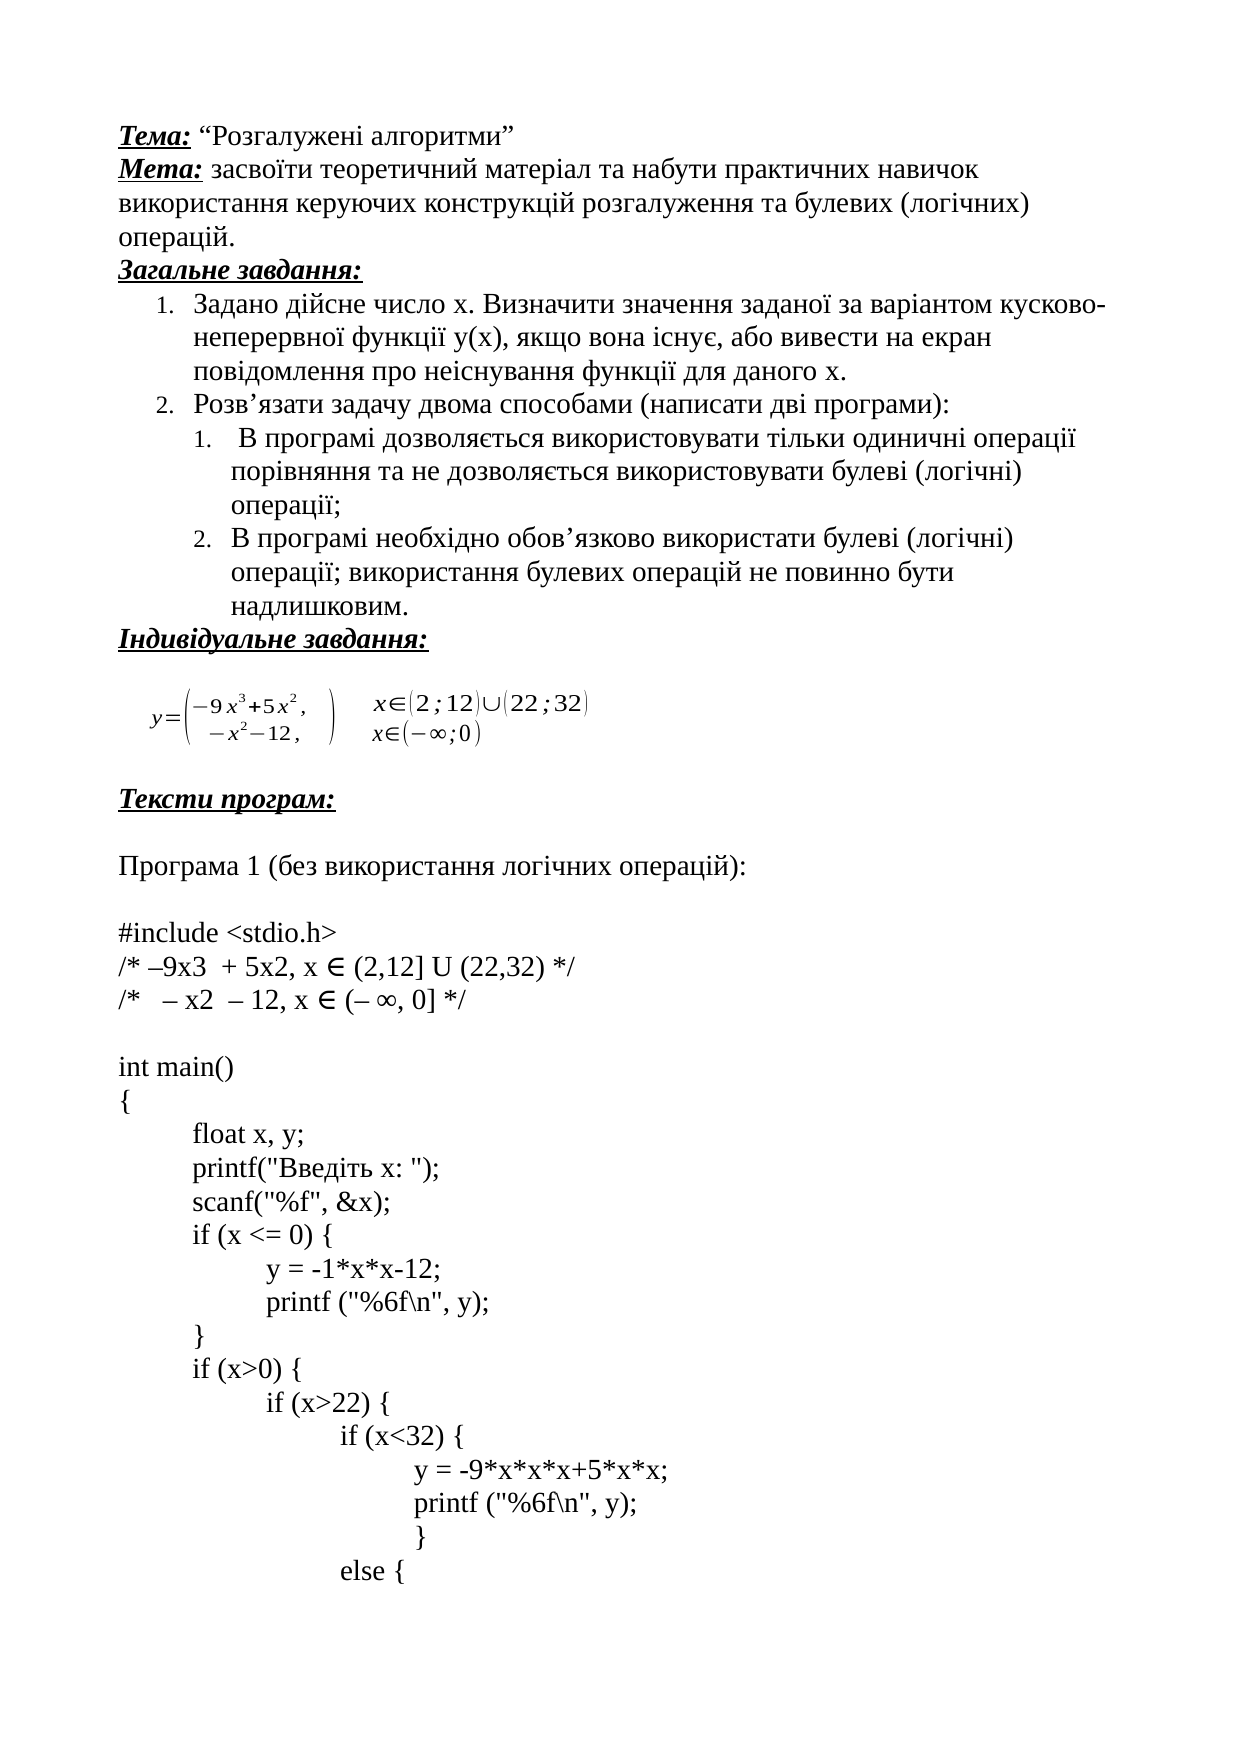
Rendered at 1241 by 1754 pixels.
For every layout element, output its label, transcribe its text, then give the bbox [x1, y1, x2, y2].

text Загальне завдання: [118, 252, 1122, 286]
list В програмі дозволяється використовувати тільки одиничні операції порівняння та не дозволяється використовувати булеві (логічні) операції; [193, 420, 1122, 521]
text printf("Введіть x: "); [118, 1150, 1122, 1184]
text int main() [118, 1049, 1122, 1083]
text else { [118, 1553, 1122, 1586]
list Розв’язати задачу двома способами (написати дві програми): [156, 386, 1122, 420]
text #include <stdio.h> [118, 915, 1122, 949]
text { [118, 1083, 1122, 1117]
text Мета: засвоїти теоретичний матеріал та набути практичних навичок використання керуючих конструкцій розгалуження та булевих (логічних) операцій. [118, 152, 1122, 252]
text y = -9*x*x*x+5*x*x; [118, 1452, 1122, 1486]
text y = -1*x*x-12; [118, 1251, 1122, 1284]
text if (x <= 0) { [118, 1217, 1122, 1251]
text } [118, 1519, 1122, 1553]
text } [118, 1318, 1122, 1351]
list Задано дійсне число x. Визначити значення заданої за варіантом кусково-неперервної функції y(x), якщо вона існує, або вивести на екран повідомлення про неіснування функції для даного x. [156, 286, 1122, 386]
text printf ("%6f\n", y); [118, 1486, 1122, 1519]
text Тема: “Розгалужені алгоритми” [118, 118, 1122, 152]
text if (x>22) { [118, 1385, 1122, 1418]
text /* –9x3 + 5x2, x ∈ (2,12] U (22,32) */ [118, 949, 1122, 982]
text float x, y; [118, 1117, 1122, 1150]
table_header [118, 688, 354, 748]
text Тексти програм: [118, 781, 1122, 815]
table_cell [354, 718, 1121, 748]
text Індивідуальне завдання: [118, 621, 1122, 655]
table_header [354, 688, 1121, 718]
text Програма 1 (без використання логічних операцій): [118, 848, 1122, 882]
list В програмі необхідно обов’язково використати булеві (логічні) операції; використання булевих операцій не повинно бути надлишковим. [193, 521, 1122, 621]
text if (x<32) { [118, 1418, 1122, 1452]
text printf ("%6f\n", y); [118, 1284, 1122, 1318]
text /* – x2 – 12, x ∈ (– ∞, 0] */ [118, 982, 1122, 1016]
text if (x>0) { [118, 1351, 1122, 1385]
text scanf("%f", &x); [118, 1184, 1122, 1217]
